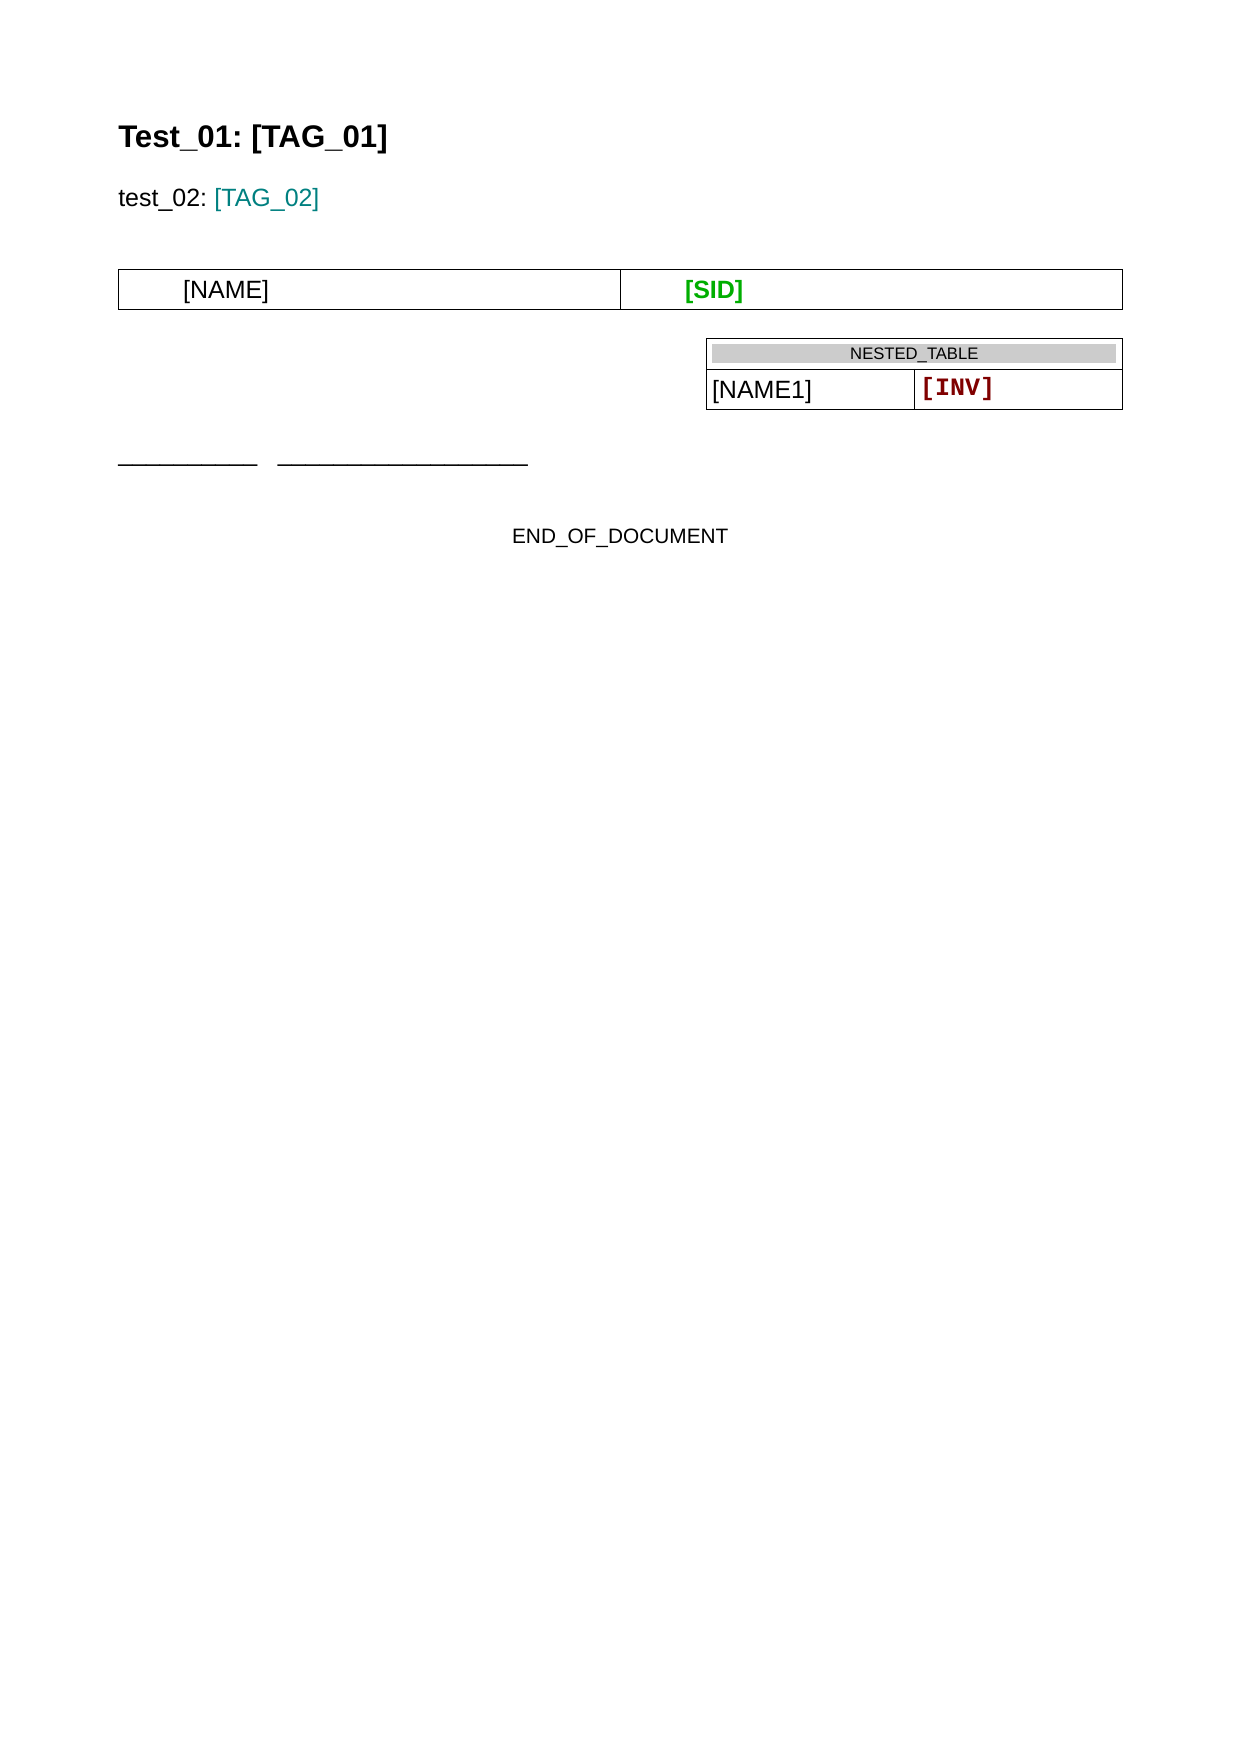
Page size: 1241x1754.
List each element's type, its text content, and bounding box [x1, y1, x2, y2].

table_header NESTED_TABLE [707, 339, 1122, 369]
text __________ __________________ [118, 438, 1063, 467]
text Test_01: [TAG_01] [118, 118, 1122, 154]
table_header [SID] [621, 270, 1122, 309]
table_header [NAME] [119, 270, 620, 309]
table_cell [NAME1] [707, 370, 914, 409]
table_cell [INV] [915, 370, 1122, 409]
text test_02: [TAG_02] [118, 183, 1122, 212]
text END_OF_DOCUMENT [118, 524, 1122, 548]
